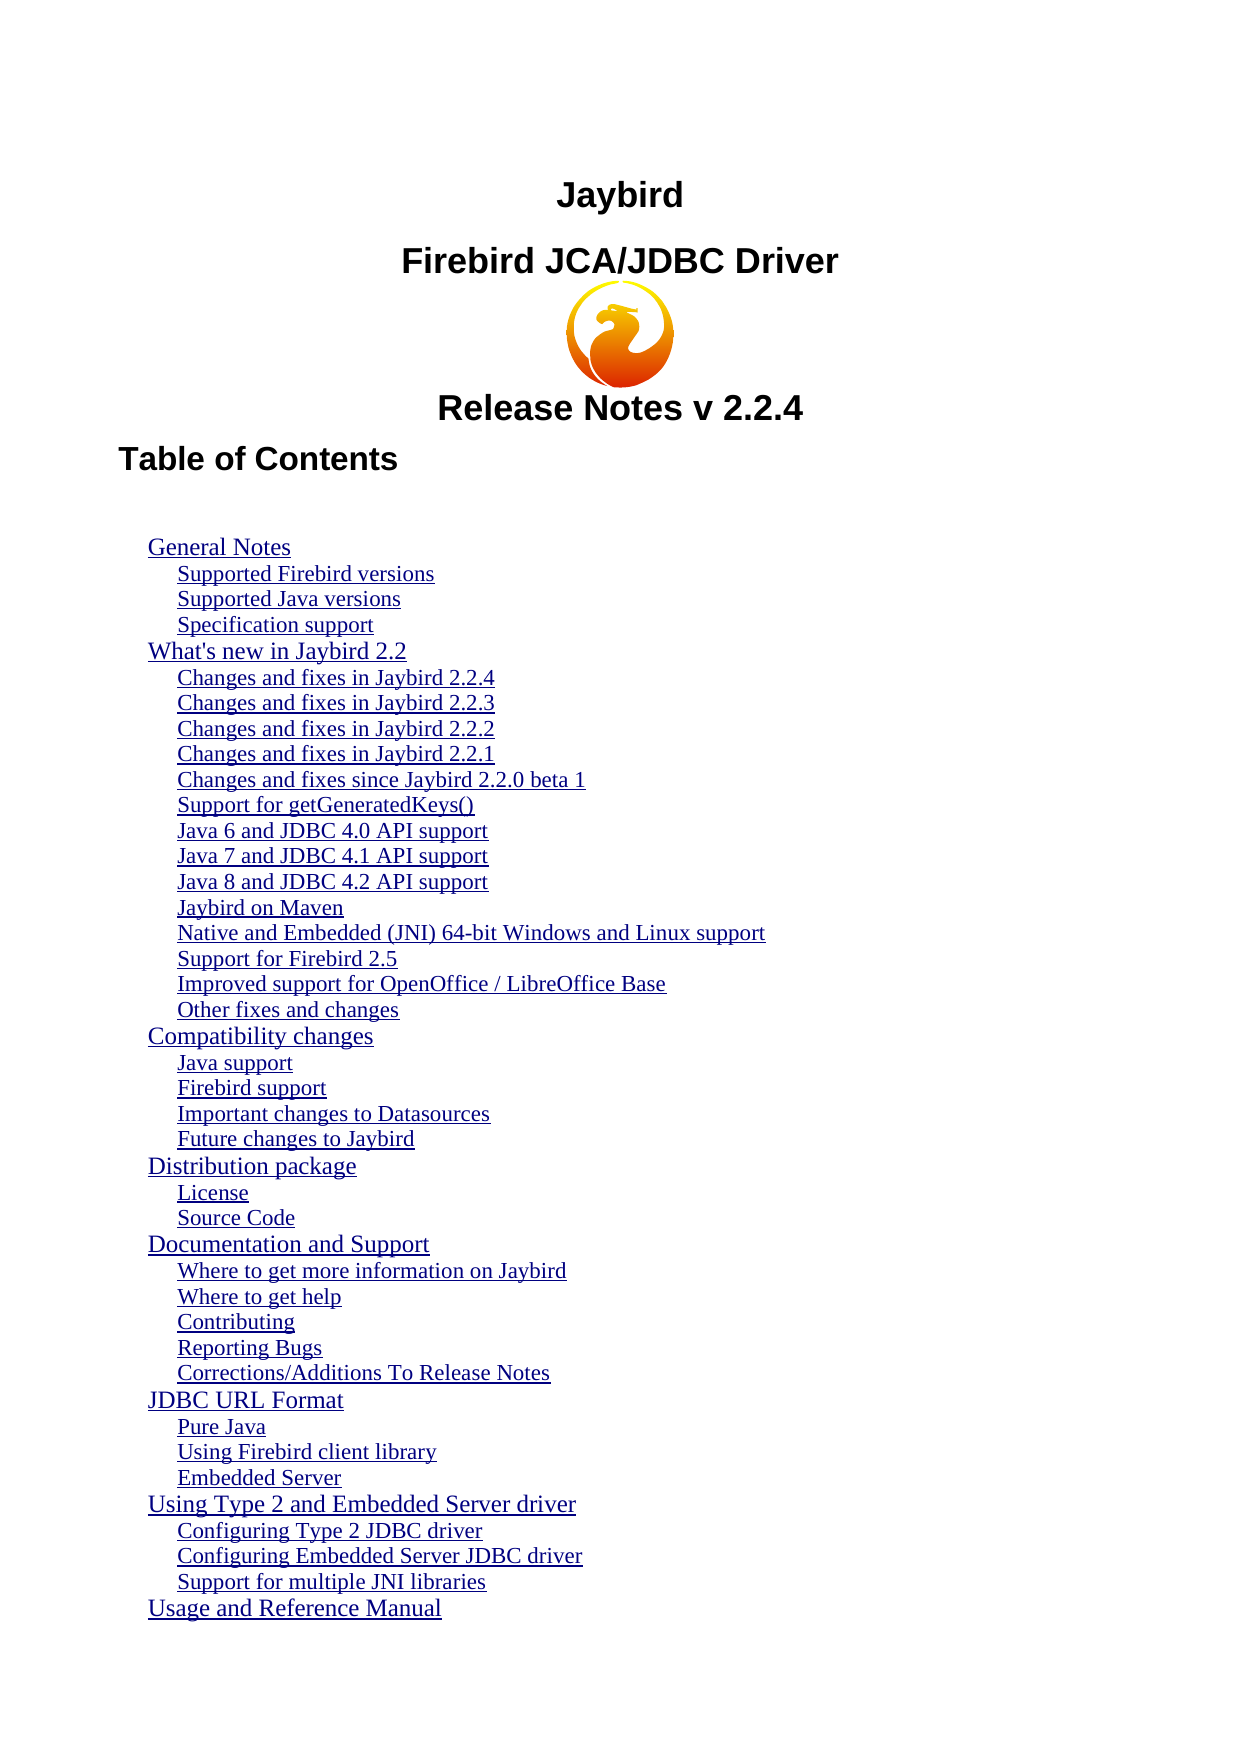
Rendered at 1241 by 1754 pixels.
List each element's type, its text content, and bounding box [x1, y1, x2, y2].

text What's new in Jaybird 2.2 [148, 637, 1122, 665]
text Future changes to Jaybird [177, 1126, 1122, 1152]
text Usage and Reference Manual [148, 1594, 1122, 1622]
text Improved support for OpenOffice / LibreOffice Base [177, 971, 1122, 996]
text Where to get more information on Jaybird [177, 1258, 1122, 1284]
text Corrections/Additions To Release Notes [177, 1360, 1122, 1386]
text JDBC URL Format [148, 1386, 1122, 1413]
text Support for Firebird 2.5 [177, 945, 1122, 971]
text Distribution package [148, 1152, 1122, 1179]
text Changes and fixes in Jaybird 2.2.4 [177, 665, 1122, 690]
text Supported Java versions [177, 586, 1122, 611]
text Compatibility changes [148, 1022, 1122, 1050]
text Contributing [177, 1309, 1122, 1335]
text Where to get help [177, 1284, 1122, 1309]
text Configuring Embedded Server JDBC driver [177, 1543, 1122, 1569]
text Source Code [177, 1205, 1122, 1231]
text Support for multiple JNI libraries [177, 1569, 1122, 1594]
text Using Type 2 and Embedded Server driver [148, 1490, 1122, 1518]
text Java 6 and JDBC 4.0 API support [177, 818, 1122, 843]
text General Notes [148, 533, 1122, 560]
text Changes and fixes since Jaybird 2.2.0 beta 1 [177, 767, 1122, 792]
text Specification support [177, 611, 1122, 637]
text Documentation and Support [148, 1231, 1122, 1258]
text Supported Firebird versions [177, 560, 1122, 586]
text Using Firebird client library [177, 1439, 1122, 1464]
text License [177, 1179, 1122, 1205]
subtitle Table of Contents [118, 440, 1122, 477]
text Other fixes and changes [177, 996, 1122, 1022]
text Firebird support [177, 1075, 1122, 1101]
text Reporting Bugs [177, 1335, 1122, 1360]
text Native and Embedded (JNI) 64-bit Windows and Linux support [177, 920, 1122, 945]
text Configuring Type 2 JDBC driver [177, 1518, 1122, 1543]
text Important changes to Datasources [177, 1101, 1122, 1126]
text Embedded Server [177, 1464, 1122, 1490]
text Pure Java [177, 1413, 1122, 1439]
text Support for getGeneratedKeys() [177, 792, 1122, 818]
text Java 7 and JDBC 4.1 API support [177, 843, 1122, 869]
subtitle Jaybird [118, 175, 1122, 216]
subtitle Firebird JCA/JDBC Driver Release Notes v 2.2.4 [118, 241, 1122, 428]
text Java 8 and JDBC 4.2 API support [177, 869, 1122, 894]
text Changes and fixes in Jaybird 2.2.2 [177, 716, 1122, 741]
text Jaybird on Maven [177, 894, 1122, 920]
text Changes and fixes in Jaybird 2.2.3 [177, 690, 1122, 716]
text Java support [177, 1050, 1122, 1075]
text Changes and fixes in Jaybird 2.2.1 [177, 741, 1122, 767]
